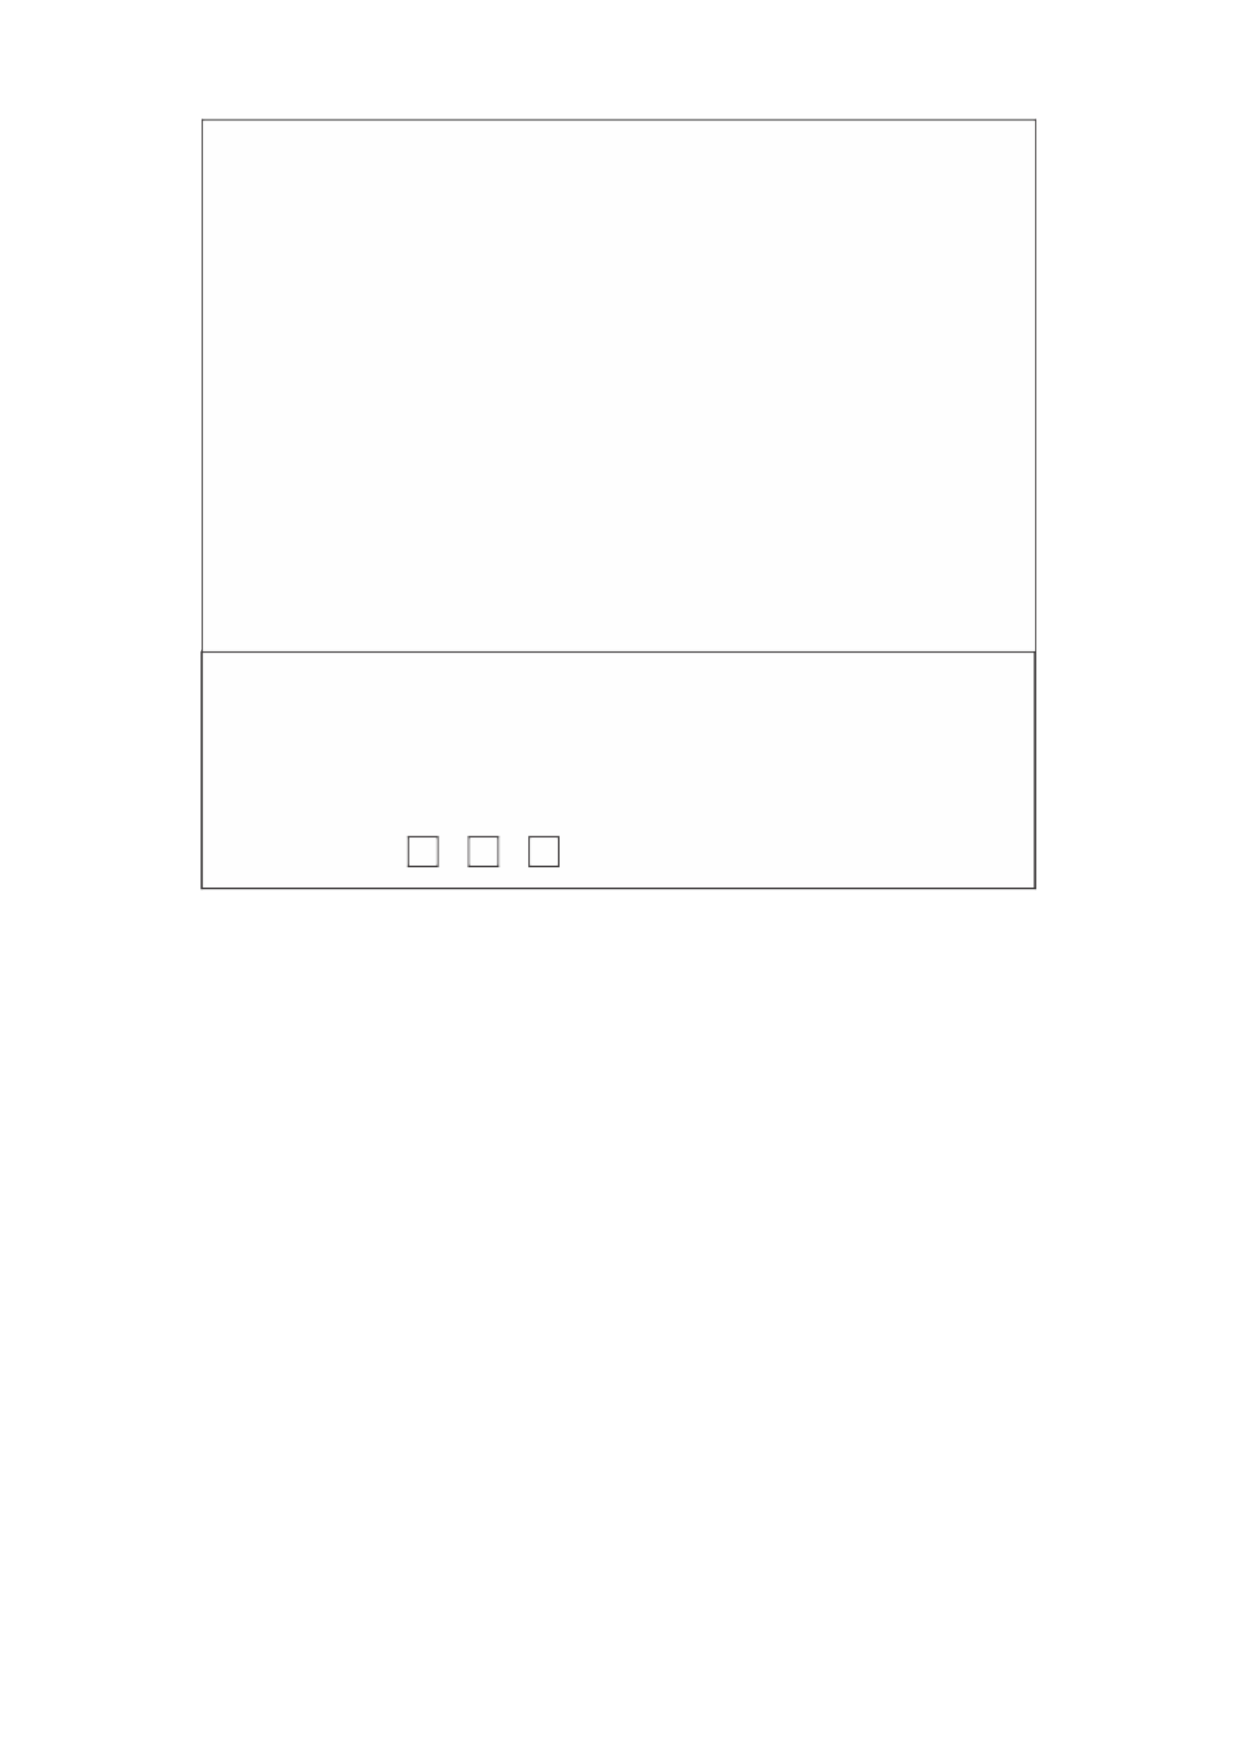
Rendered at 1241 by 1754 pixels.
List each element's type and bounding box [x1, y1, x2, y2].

picture [200, 118, 1037, 891]
